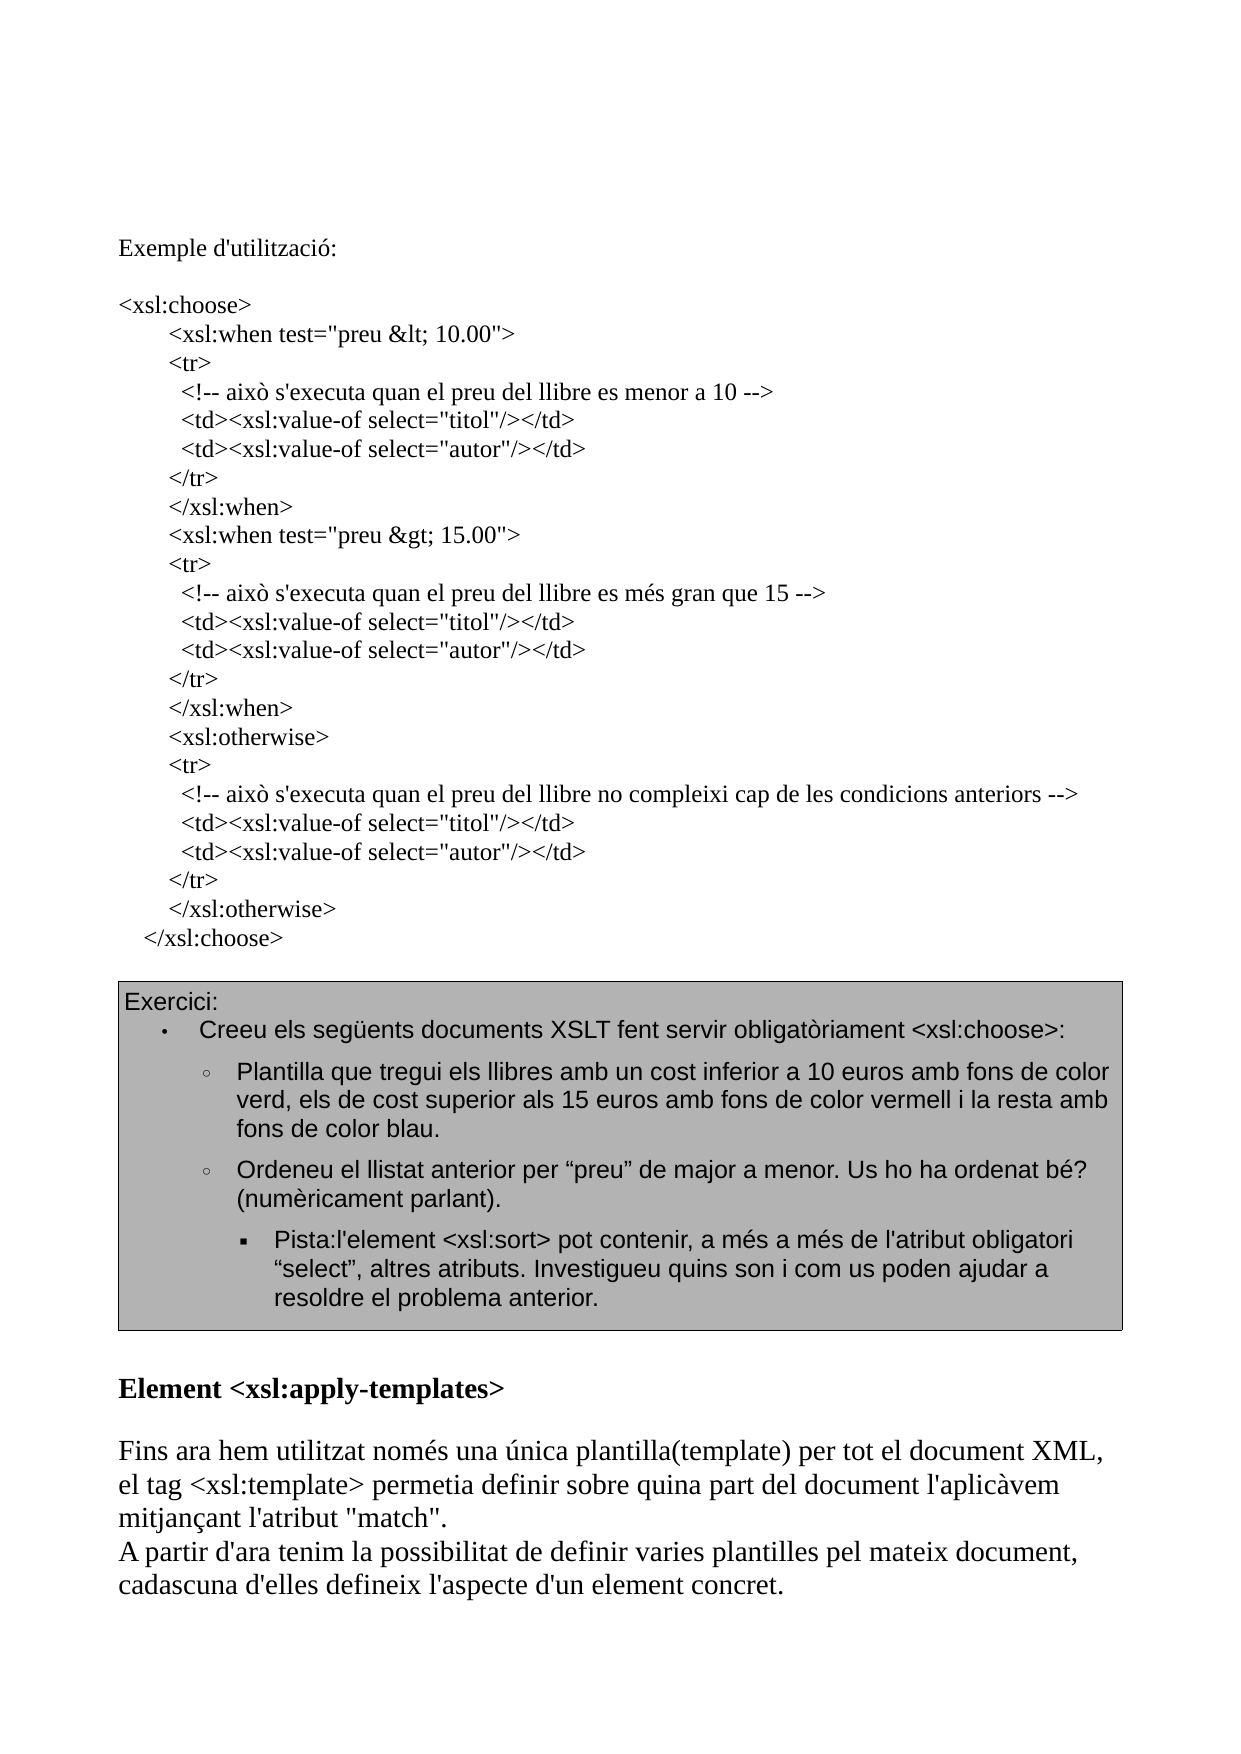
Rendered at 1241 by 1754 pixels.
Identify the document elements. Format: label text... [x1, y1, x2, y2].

text </xsl:when> [118, 693, 1122, 722]
text <td><xsl:value-of select="autor"/></td> [118, 434, 1122, 463]
text <xsl:when test="preu &gt; 15.00"> [118, 521, 1122, 549]
text </xsl:otherwise> [118, 894, 1122, 923]
text <td><xsl:value-of select="titol"/></td> [118, 406, 1122, 434]
text <xsl:choose> [118, 291, 1122, 319]
text </xsl:when> [118, 492, 1122, 521]
text </tr> [118, 866, 1122, 894]
text <tr> [118, 751, 1122, 779]
text <td><xsl:value-of select="titol"/></td> [118, 607, 1122, 636]
text Exemple d'utilització: [118, 233, 1122, 262]
text <td><xsl:value-of select="autor"/></td> [118, 636, 1122, 664]
text <!-- això s'executa quan el preu del llibre es menor a 10 --> [118, 377, 1122, 406]
text Element <xsl:apply-templates> [118, 1371, 1122, 1404]
text <tr> [118, 348, 1122, 377]
text <!-- això s'executa quan el preu del llibre no compleixi cap de les condicions anteriors --> [118, 779, 1122, 808]
text </tr> [118, 463, 1122, 492]
text A partir d'ara tenim la possibilitat de definir varies plantilles pel mateix document, cadascuna d'elles defineix l'aspecte d'un element concret. [118, 1534, 1122, 1601]
table_header Exercici: Creeu els següents documents XSLT fent servir obligatòriament <xsl:choose>: Plantilla que tregui els llibres amb un cost inferior a 10 euros amb fons de color verd, els de cost superior als 15 euros amb fons de color vermell i la resta amb fons de color blau. Ordeneu el llistat anterior per “preu” de major a menor. Us ho ha ordenat bé?(numèricament parlant). Pista:l'element <xsl:sort> pot contenir, a més a més de l'atribut obligatori “select”, altres atributs. Investigueu quins son i com us poden ajudar a resoldre el problema anterior. [119, 982, 1122, 1330]
text </xsl:choose> [118, 923, 1122, 952]
text <xsl:otherwise> [118, 722, 1122, 751]
text <xsl:when test="preu &lt; 10.00"> [118, 319, 1122, 348]
text <td><xsl:value-of select="titol"/></td> [118, 808, 1122, 837]
text <tr> [118, 549, 1122, 578]
text </tr> [118, 664, 1122, 693]
text <!-- això s'executa quan el preu del llibre es més gran que 15 --> [118, 578, 1122, 607]
text <td><xsl:value-of select="autor"/></td> [118, 837, 1122, 866]
text Fins ara hem utilitzat només una única plantilla(template) per tot el document XML, el tag <xsl:template> permetia definir sobre quina part del document l'aplicàvem mitjançant l'atribut "match". [118, 1433, 1122, 1534]
